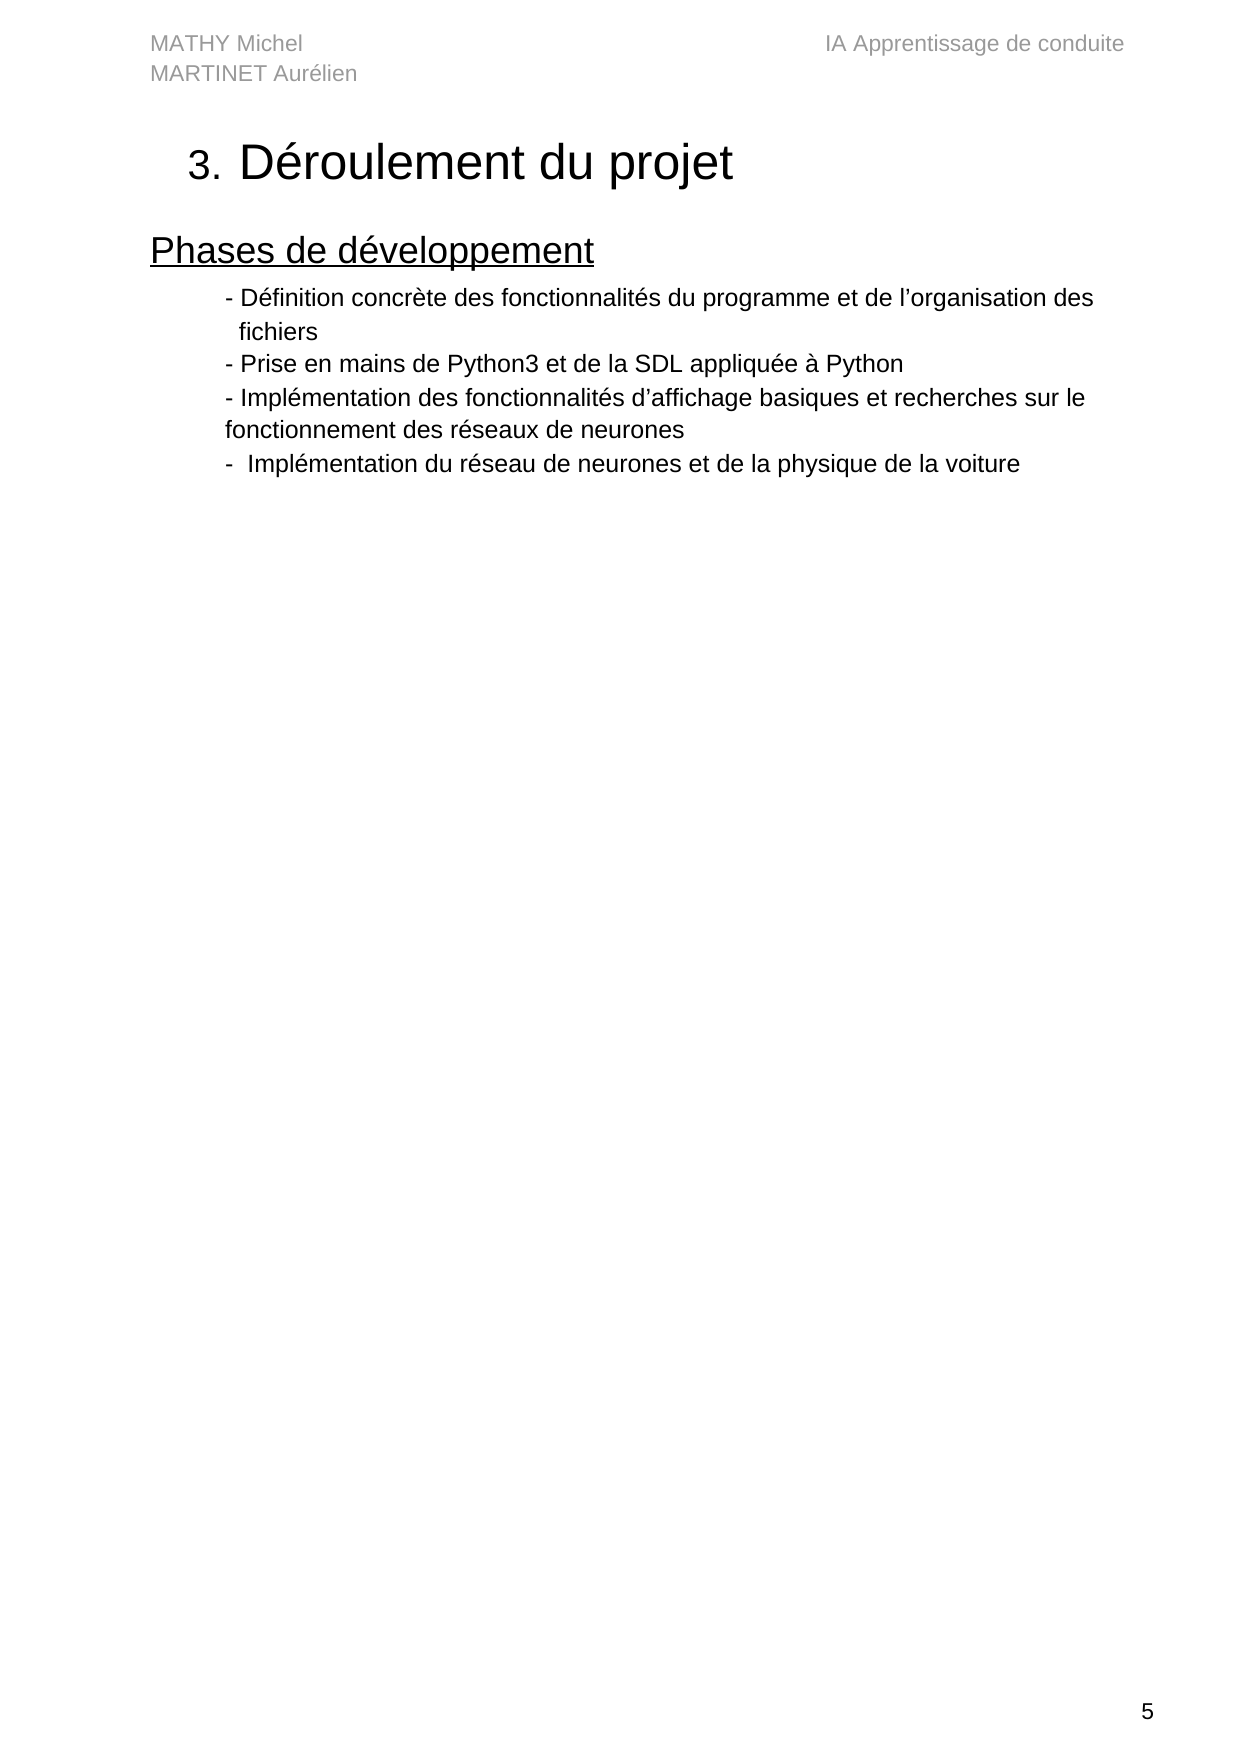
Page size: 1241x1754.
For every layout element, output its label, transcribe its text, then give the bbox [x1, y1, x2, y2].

text - Prise en mains de Python3 et de la SDL appliquée à Python [150, 349, 1153, 378]
subtitle Déroulement du projet [187, 133, 1153, 190]
text - Définition concrète des fonctionnalités du programme et de l’organisation des fichiers [150, 283, 1153, 345]
text - Implémentation du réseau de neurones et de la physique de la voiture [150, 448, 1153, 477]
text - Implémentation des fonctionnalités d’affichage basiques et recherches sur le fonctionnement des réseaux de neurones [150, 382, 1153, 444]
subtitle Phases de développement [150, 228, 1153, 271]
